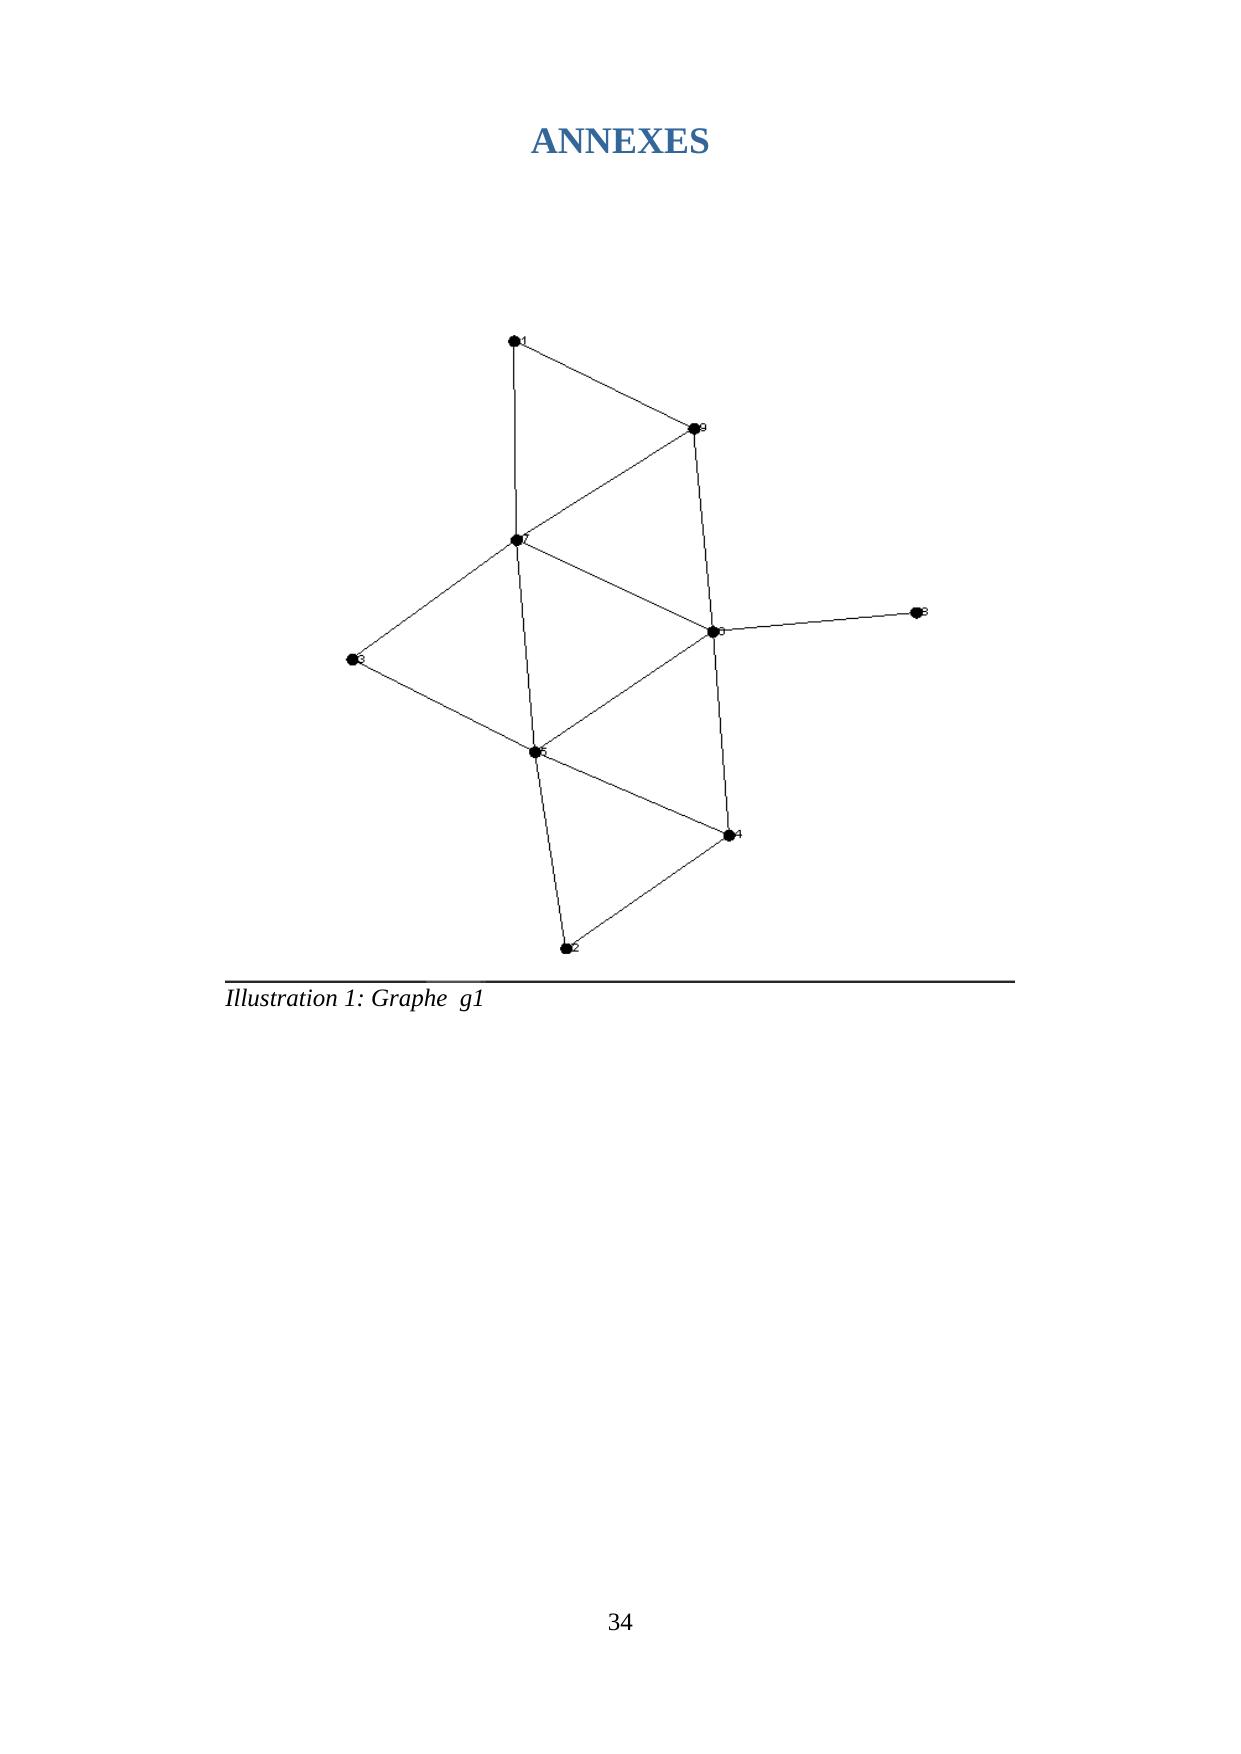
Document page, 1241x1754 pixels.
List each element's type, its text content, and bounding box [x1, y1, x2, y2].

text Illustration 1: Graphe g1 [225, 253, 1015, 1012]
text ANNEXES [118, 118, 1122, 161]
picture [592, 252, 1015, 983]
